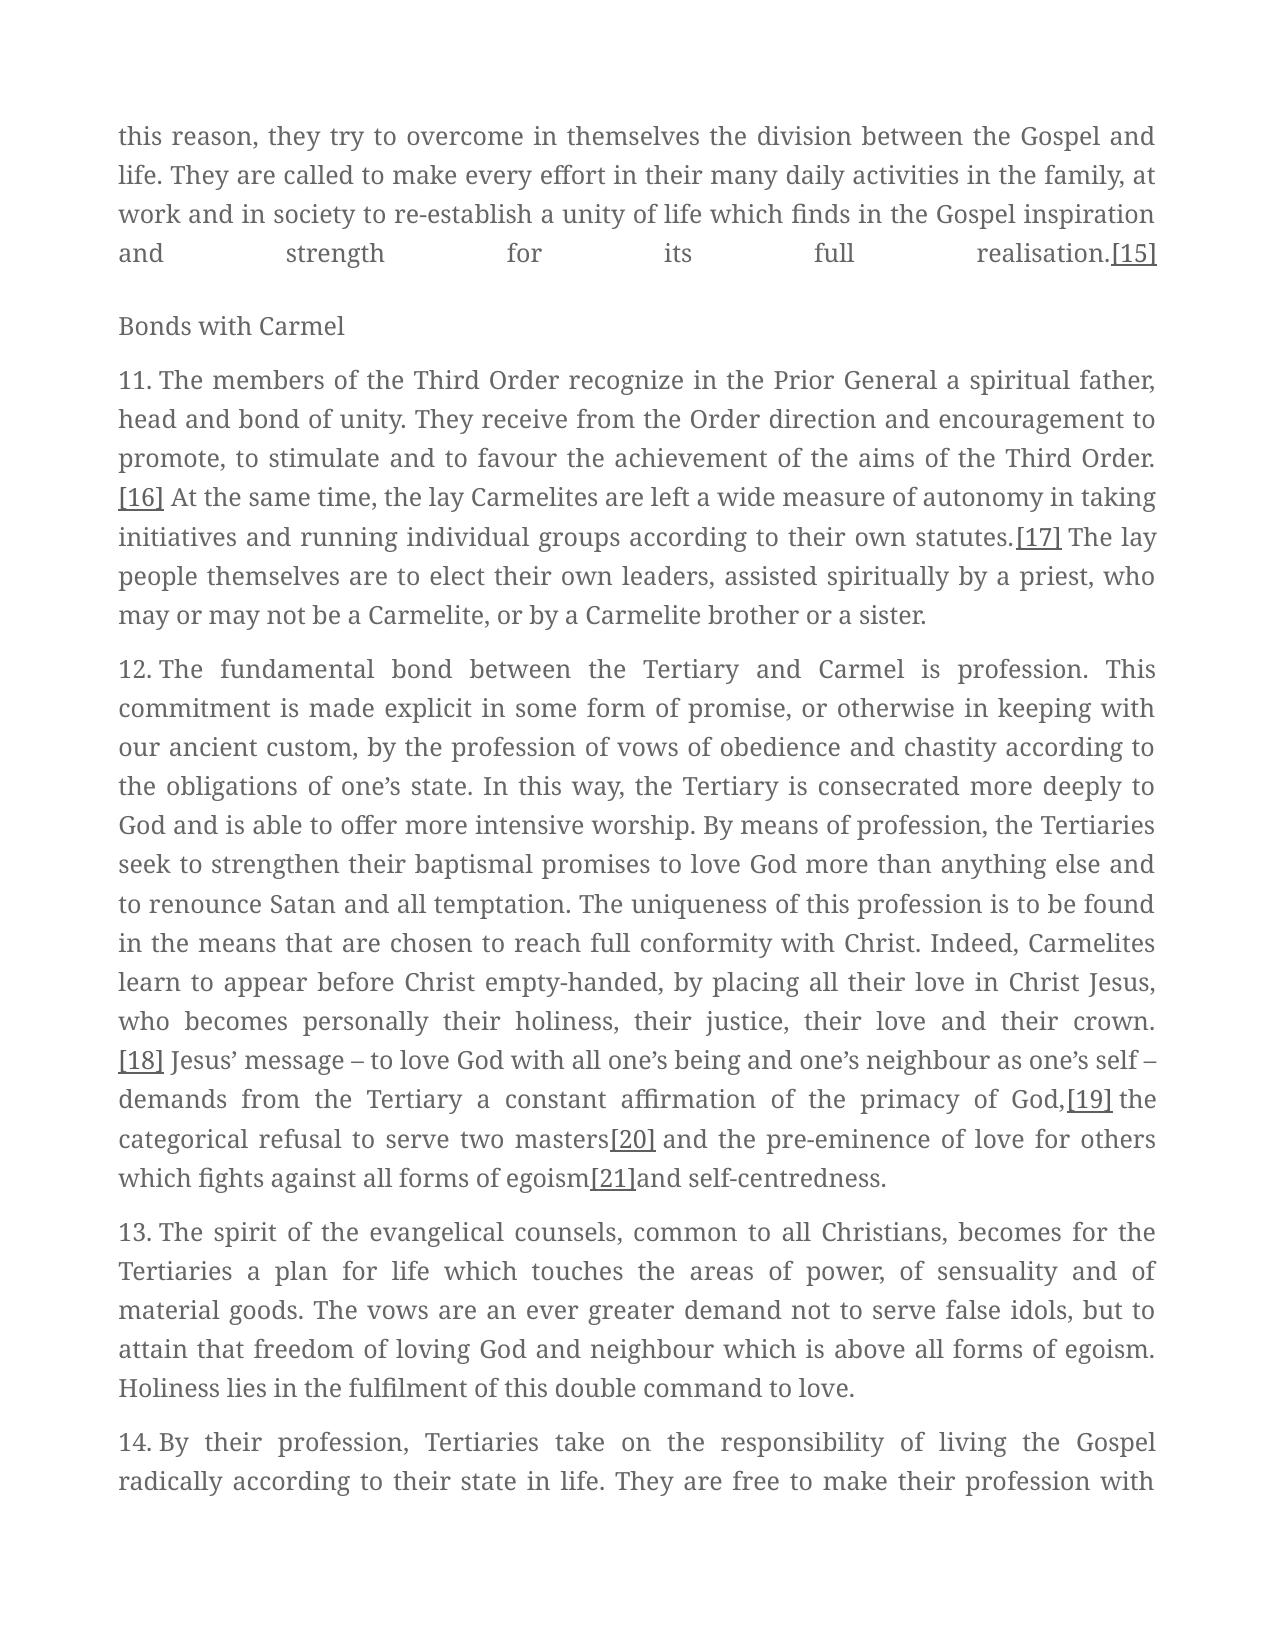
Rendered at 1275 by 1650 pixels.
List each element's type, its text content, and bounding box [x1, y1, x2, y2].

text this reason, they try to overcome in themselves the division between the Gospel and life. They are called to make every effort in their many daily activities in the family, at work and in society to re-establish a unity of life which finds in the Gospel inspiration and strength for its full realisation.[15] Bonds with Carmel [118, 118, 1157, 343]
text 14. By their profession, Tertiaries take on the responsibility of living the Gospel radically according to their state in life. They are free to make their profession with [118, 1425, 1157, 1498]
text 12. The fundamental bond between the Tertiary and Carmel is profession. This commitment is made explicit in some form of promise, or otherwise in keeping with our ancient custom, by the profession of vows of obedience and chastity according to the obligations of one’s state. In this way, the Tertiary is consecrated more deeply to God and is able to offer more intensive worship. By means of profession, the Tertiaries seek to strengthen their baptismal promises to love God more than anything else and to renounce Satan and all temptation. The uniqueness of this profession is to be found in the means that are chosen to reach full conformity with Christ. Indeed, Carmelites learn to appear before Christ empty-handed, by placing all their love in Christ Jesus, who becomes personally their holiness, their justice, their love and their crown.[18] Jesus’ message – to love God with all one’s being and one’s neighbour as one’s self – demands from the Tertiary a constant affirmation of the primacy of God,[19] the categorical refusal to serve two masters[20] and the pre-eminence of love for others which fights against all forms of egoism[21]and self-centredness. [118, 651, 1157, 1194]
text 11. The members of the Third Order recognize in the Prior General a spiritual father, head and bond of unity. They receive from the Order direction and encouragement to promote, to stimulate and to favour the achievement of the aims of the Third Order.[16] At the same time, the lay Carmelites are left a wide measure of autonomy in taking initiatives and running individual groups according to their own statutes.[17] The lay people themselves are to elect their own leaders, assisted spiritually by a priest, who may or may not be a Carmelite, or by a Carmelite brother or a sister. [118, 363, 1157, 632]
text 13. The spirit of the evangelical counsels, common to all Christians, becomes for the Tertiaries a plan for life which touches the areas of power, of sensuality and of material goods. The vows are an ever greater demand not to serve false idols, but to attain that freedom of loving God and neighbour which is above all forms of egoism. Holiness lies in the fulfilment of this double command to love. [118, 1214, 1157, 1405]
